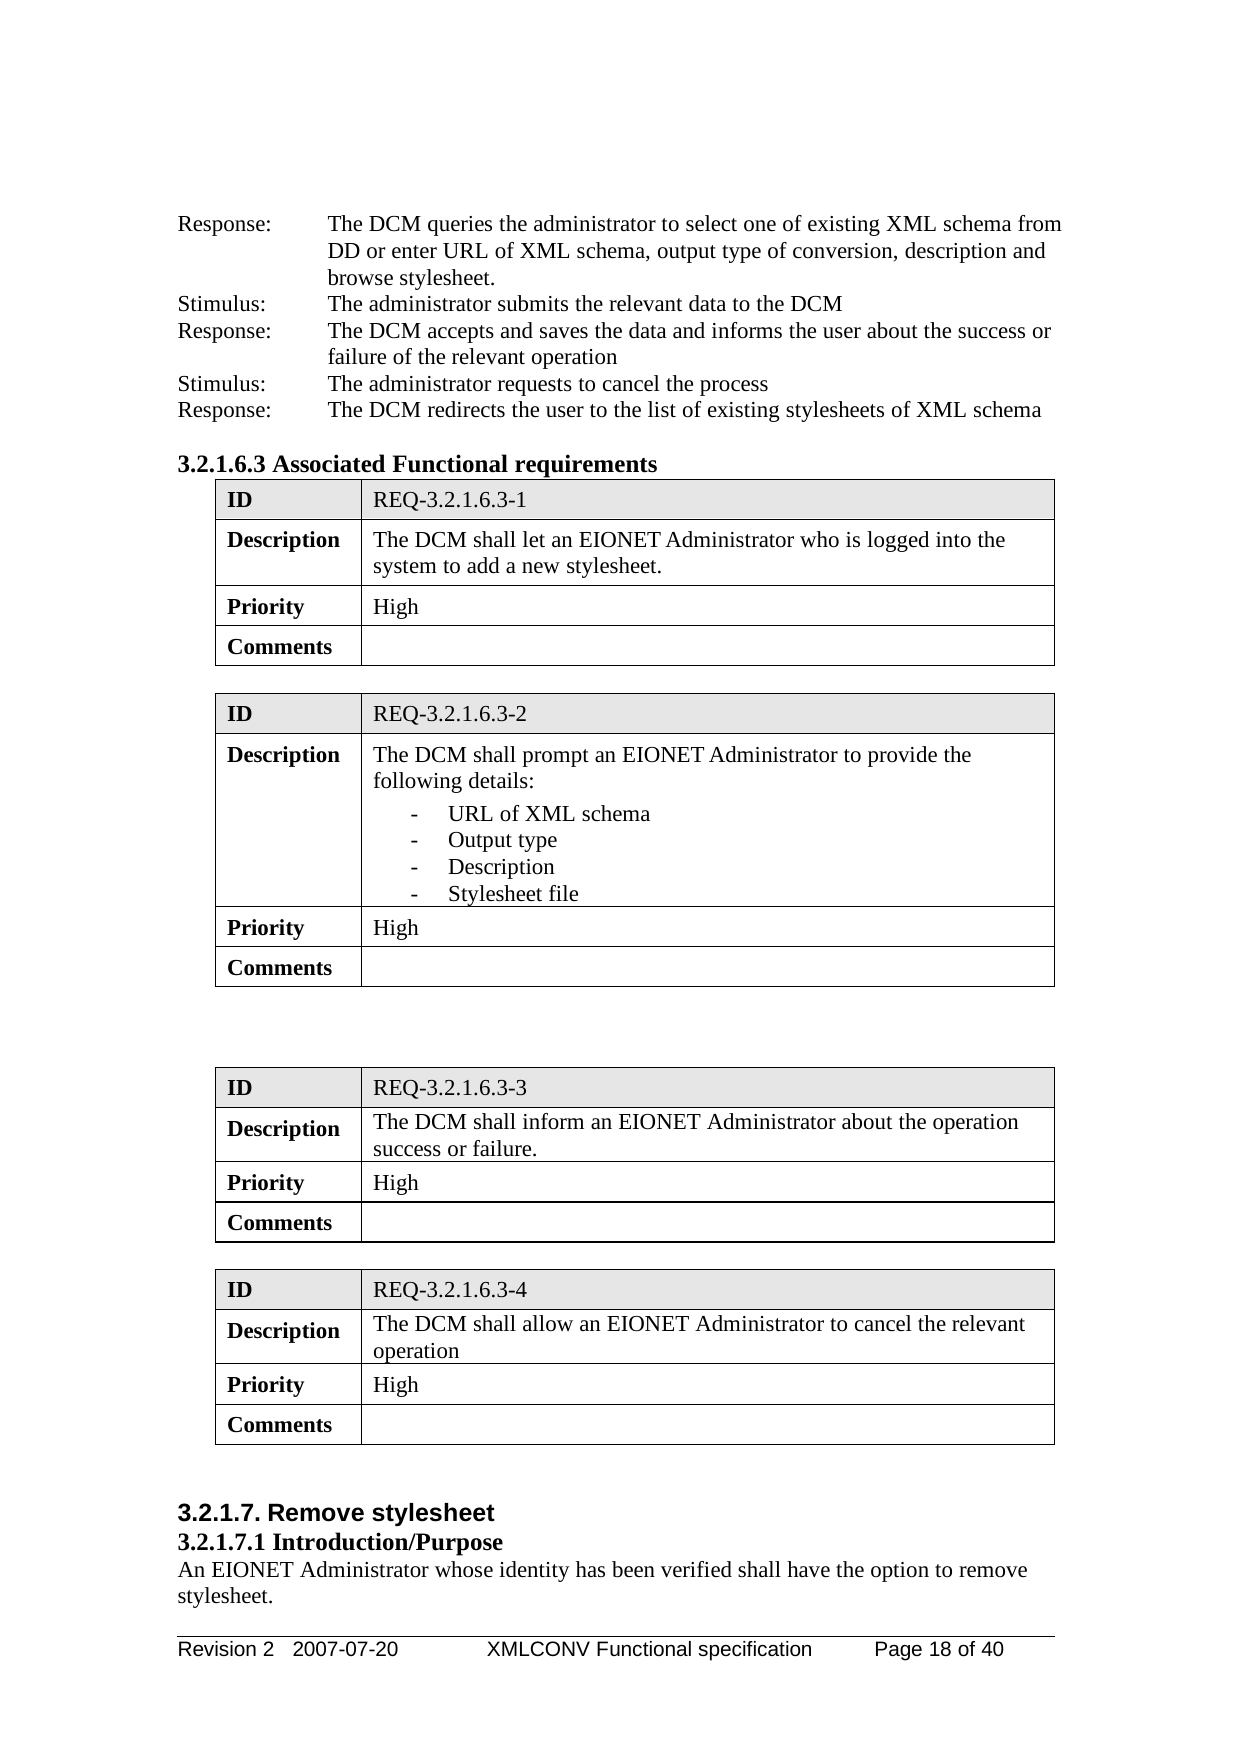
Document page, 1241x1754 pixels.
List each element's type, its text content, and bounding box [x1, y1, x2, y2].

table_cell The DCM shall allow an EIONET Administrator to cancel the relevant operation [362, 1310, 1054, 1363]
table_cell High [362, 907, 1054, 946]
table_cell Priority [216, 907, 361, 946]
table_cell Comments [216, 626, 361, 665]
table_cell Description [216, 520, 361, 585]
table_cell [362, 1203, 1054, 1241]
table_header ID [216, 1068, 361, 1107]
table_header REQ-3.2.1.6.3-3 [362, 1068, 1054, 1107]
subtitle 3.2.1.7.1 Introduction/Purpose [177, 1527, 1092, 1556]
table_header REQ-3.2.1.6.3-1 [362, 480, 1054, 518]
subtitle 3.2.1.6.3 Associated Functional requirements [177, 449, 1092, 478]
subtitle Remove stylesheet [177, 1498, 1092, 1527]
text Response: The DCM redirects the user to the list of existing stylesheets of XML schema [177, 396, 1092, 423]
table_cell Description [216, 1108, 361, 1161]
table_cell High [362, 1364, 1054, 1403]
table_cell Description [216, 734, 361, 906]
text Stimulus: The administrator requests to cancel the process [177, 370, 1092, 396]
table_cell [362, 947, 1054, 986]
table_cell Description [216, 1310, 361, 1363]
text Response: The DCM queries the administrator to select one of existing XML schema from DD or enter URL of XML schema, output type of conversion, description and browse stylesheet. [177, 210, 1092, 290]
table_cell High [362, 1162, 1054, 1201]
table_cell Comments [216, 1203, 361, 1241]
table_cell [362, 1405, 1054, 1443]
table_cell The DCM shall let an EIONET Administrator who is logged into the system to add a new stylesheet. [362, 520, 1054, 585]
table_header REQ-3.2.1.6.3-4 [362, 1270, 1054, 1309]
table_header REQ-3.2.1.6.3-2 [362, 694, 1054, 733]
table_cell The DCM shall inform an EIONET Administrator about the operation success or failure. [362, 1108, 1054, 1161]
table_cell Priority [216, 1364, 361, 1403]
table_cell Priority [216, 1162, 361, 1201]
table_header ID [216, 1270, 361, 1309]
table_cell Priority [216, 586, 361, 625]
table_cell Comments [216, 947, 361, 986]
text Stimulus: The administrator submits the relevant data to the DCM [177, 290, 1092, 317]
table_cell The DCM shall prompt an EIONET Administrator to provide the following details: URL of XML schema Output type Description Stylesheet file [362, 734, 1054, 906]
text An EIONET Administrator whose identity has been verified shall have the option to remove stylesheet. [177, 1556, 1092, 1609]
table_header ID [216, 480, 361, 518]
text Response: The DCM accepts and saves the data and informs the user about the success or failure of the relevant operation [177, 317, 1092, 370]
table_header ID [216, 694, 361, 733]
table_cell Comments [216, 1405, 361, 1443]
table_cell [362, 626, 1054, 665]
table_cell High [362, 586, 1054, 625]
